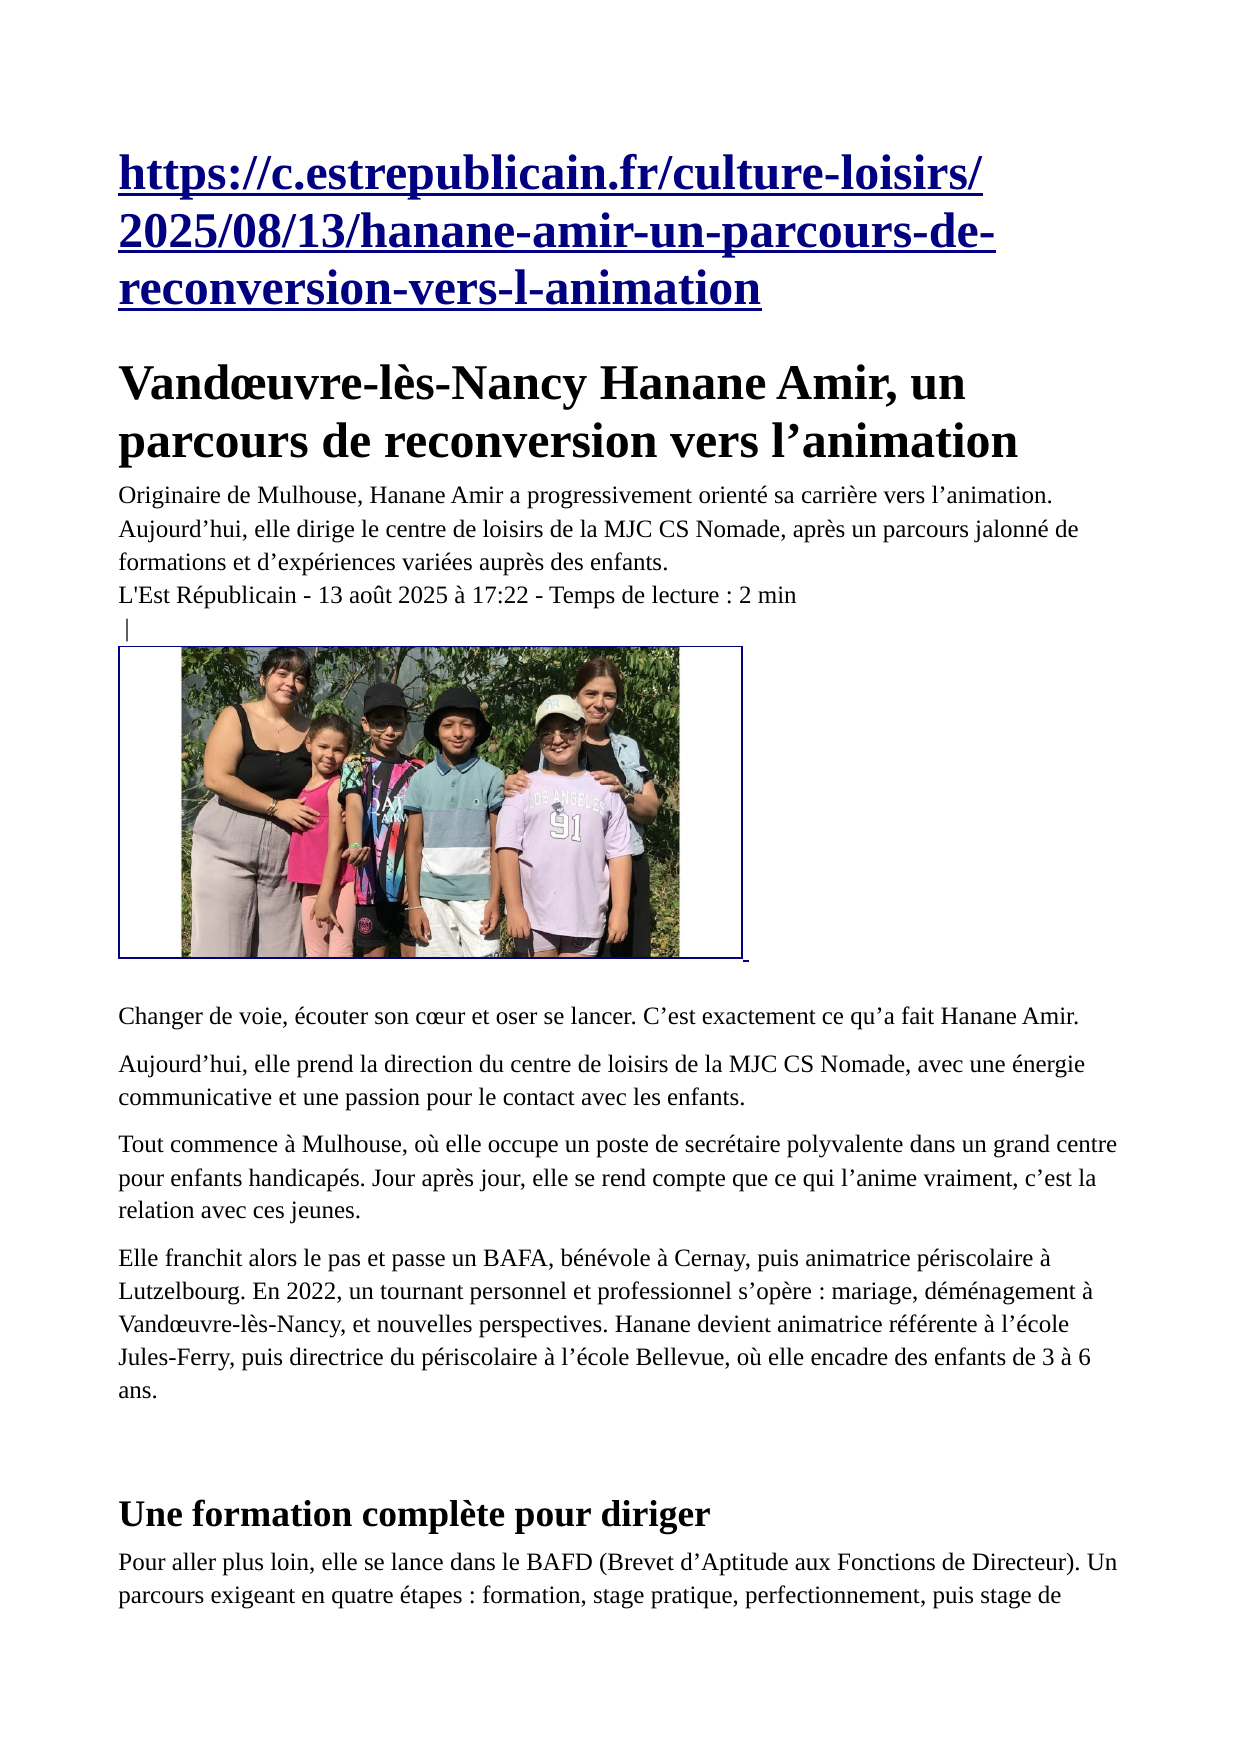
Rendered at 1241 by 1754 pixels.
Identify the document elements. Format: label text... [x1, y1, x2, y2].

subtitle https://c.estrepublicain.fr/culture-loisirs/2025/08/13/hanane-amir-un-parcours-de-reconversion-vers-l-animation [118, 143, 1122, 316]
text Changer de voie, écouter son cœur et oser se lancer. C’est exactement ce qu’a fait Hanane Amir. [118, 1001, 1122, 1030]
text Elle franchit alors le pas et passe un BAFA, bénévole à Cernay, puis animatrice périscolaire à Lutzelbourg. En 2022, un tournant personnel et professionnel s’opère : mariage, déménagement à Vandœuvre-lès-Nancy, et nouvelles perspectives. Hanane devient animatrice référente à l’école Jules-Ferry, puis directrice du périscolaire à l’école Bellevue, où elle encadre des enfants de 3 à 6 ans. [118, 1243, 1122, 1404]
subtitle Vandœuvre-lès-Nancy Hanane Amir, un parcours de reconversion vers l’animation [118, 353, 1122, 468]
picture [120, 647, 741, 957]
text Aujourd’hui, elle prend la direction du centre de loisirs de la MJC CS Nomade, avec une énergie communicative et une passion pour le contact avec les enfants. [118, 1049, 1122, 1111]
text Originaire de Mulhouse, Hanane Amir a progressivement orienté sa carrière vers l’animation. Aujourd’hui, elle dirige le centre de loisirs de la MJC CS Nomade, après un parcours jalonné de formations et d’expériences variées auprès des enfants. [118, 481, 1122, 575]
subtitle Une formation complète pour diriger [118, 1491, 1122, 1534]
text L'Est Républicain - 13 août 2025 à 17:22 - Temps de lecture : 2 min [118, 580, 1122, 608]
text Pour aller plus loin, elle se lance dans le BAFD (Brevet d’Aptitude aux Fonctions de Directeur). Un parcours exigeant en quatre étapes : formation, stage pratique, perfectionnement, puis stage de [118, 1547, 1122, 1609]
text Tout commence à Mulhouse, où elle occupe un poste de secrétaire polyvalente dans un grand centre pour enfants handicapés. Jour après jour, elle se rend compte que ce qui l’anime vraiment, c’est la relation avec ces jeunes. [118, 1129, 1122, 1224]
text | [118, 613, 1122, 641]
